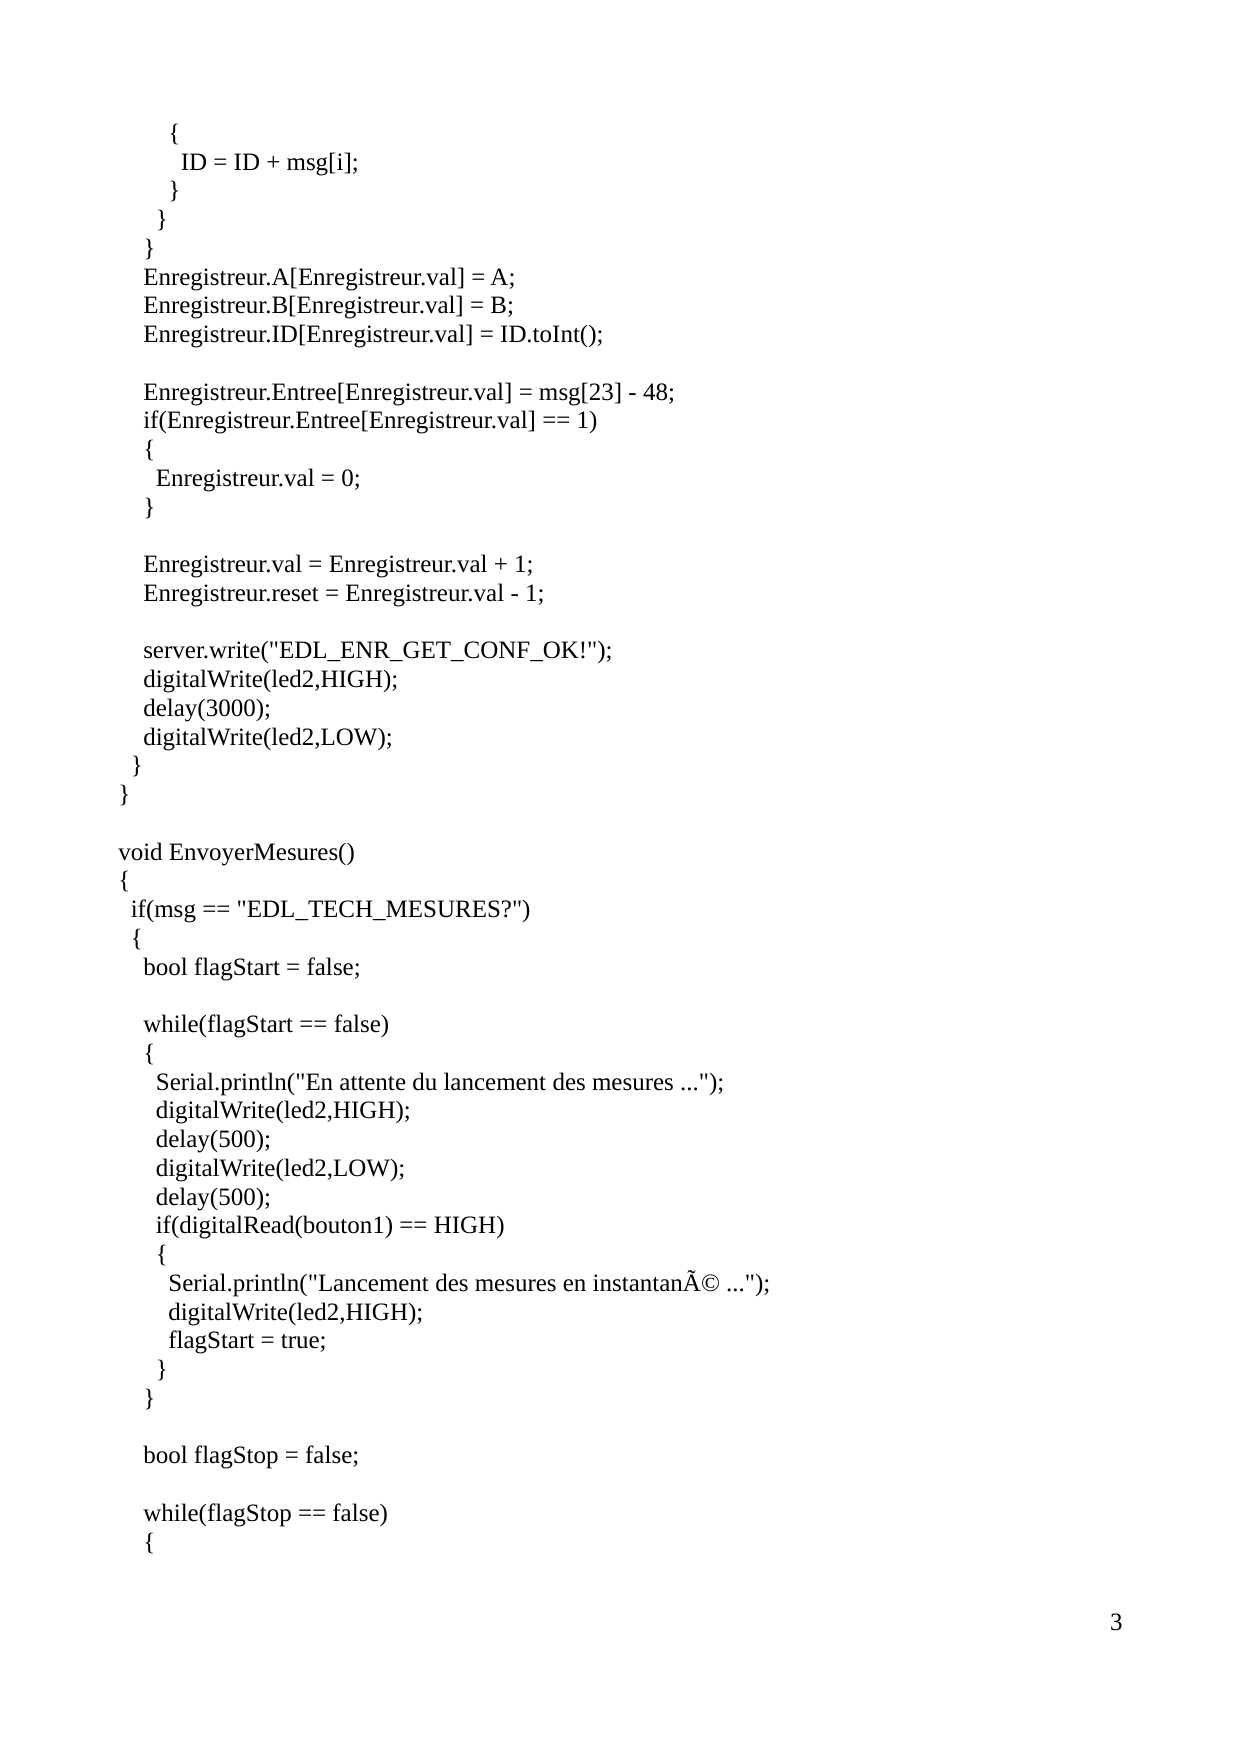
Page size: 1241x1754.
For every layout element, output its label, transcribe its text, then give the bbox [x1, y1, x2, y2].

text { ID = ID + msg[i]; } } } Enregistreur.A[Enregistreur.val] = A; Enregistreur.B[Enregistreur.val] = B; Enregistreur.ID[Enregistreur.val] = ID.toInt(); Enregistreur.Entree[Enregistreur.val] = msg[23] - 48; if(Enregistreur.Entree[Enregistreur.val] == 1) { Enregistreur.val = 0; } Enregistreur.val = Enregistreur.val + 1; Enregistreur.reset = Enregistreur.val - 1; server.write("EDL_ENR_GET_CONF_OK!"); digitalWrite(led2,HIGH); delay(3000); digitalWrite(led2,LOW); } } void EnvoyerMesures() { if(msg == "EDL_TECH_MESURES?") { bool flagStart = false; while(flagStart == false) { Serial.println("En attente du lancement des mesures ..."); digitalWrite(led2,HIGH); delay(500); digitalWrite(led2,LOW); delay(500); if(digitalRead(bouton1) == HIGH) { Serial.println("Lancement des mesures en instantanÃ© ..."); digitalWrite(led2,HIGH); flagStart = true; } } bool flagStop = false; while(flagStop == false) { [118, 118, 1122, 1556]
